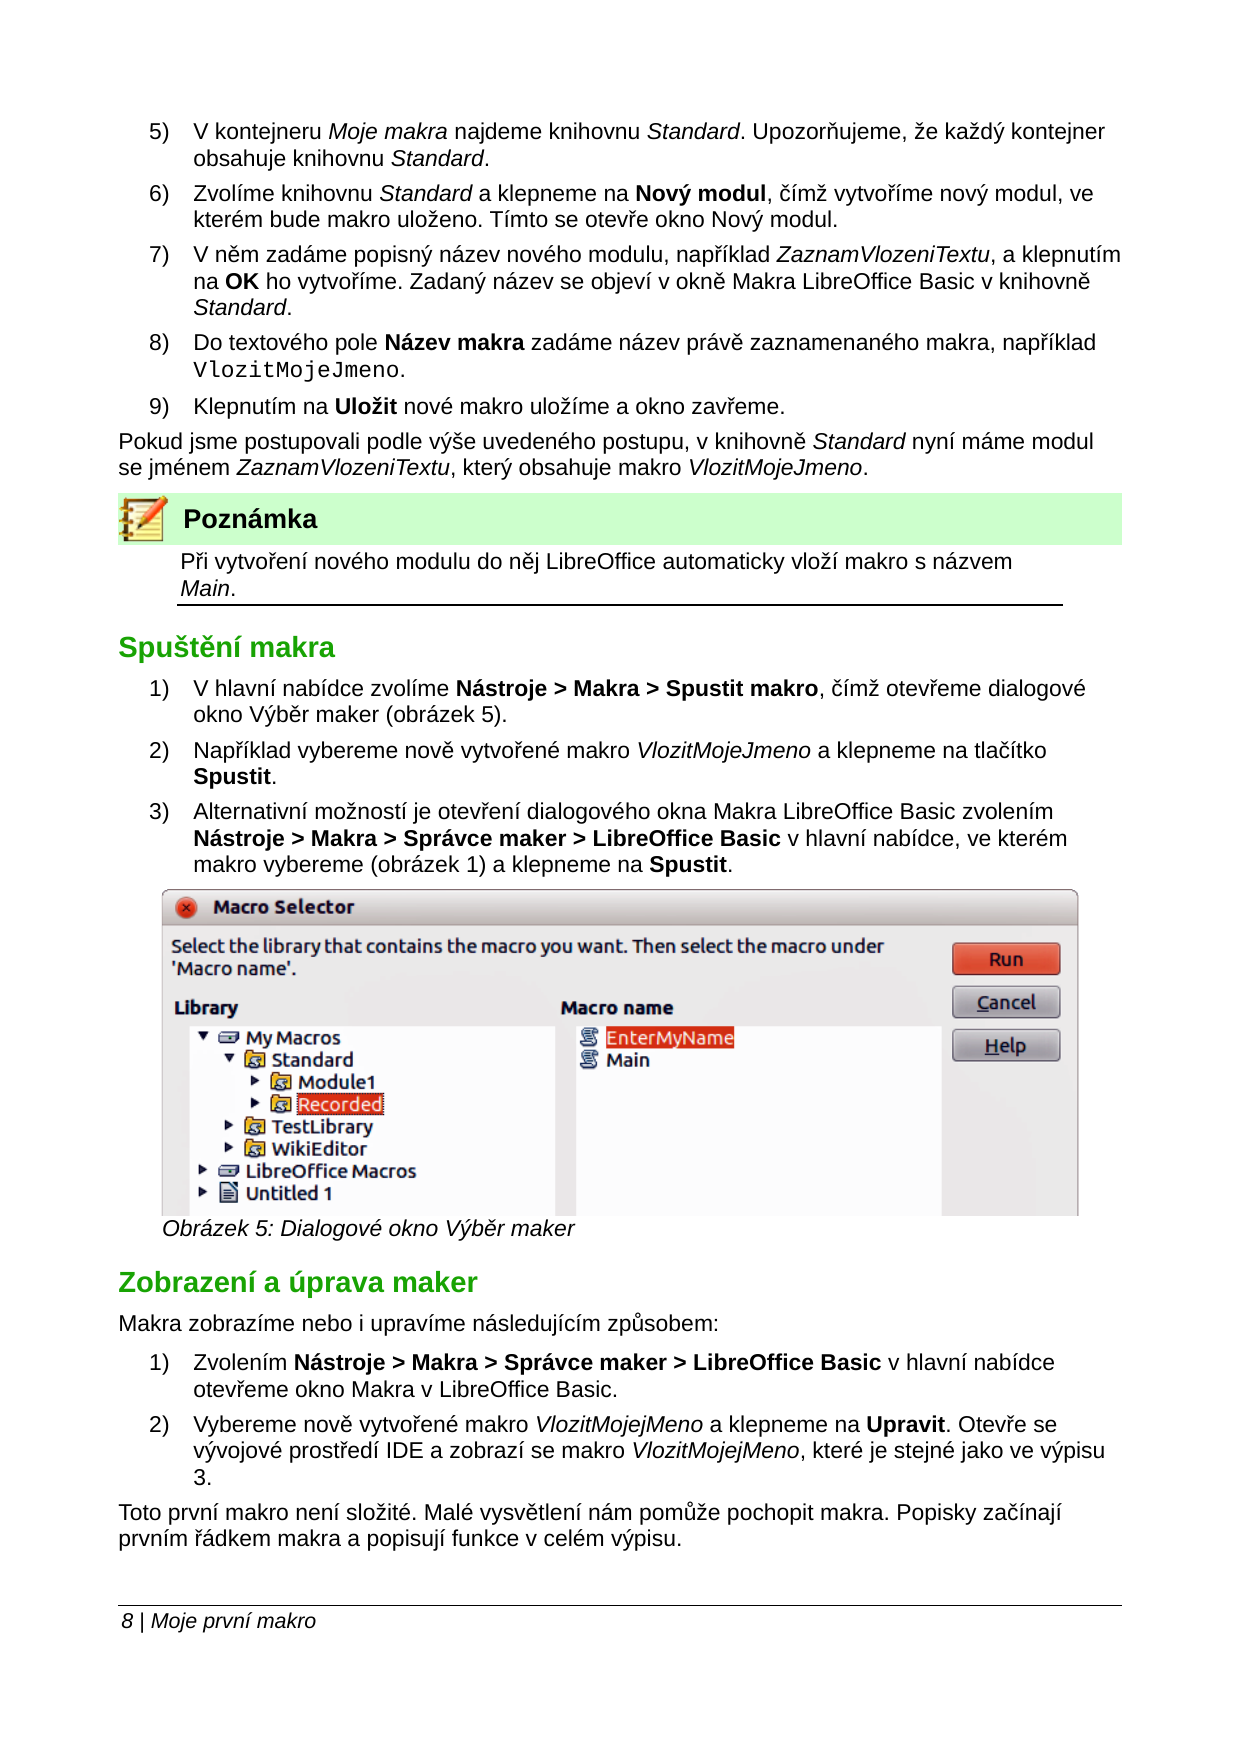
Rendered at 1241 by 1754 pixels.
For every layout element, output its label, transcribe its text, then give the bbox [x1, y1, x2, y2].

text Toto první makro není složité. Malé vysvětlení nám pomůže pochopit makra. Popisky začínají prvním řádkem makra a popisují funkce v celém výpisu. [118, 1499, 1122, 1551]
list Zvolíme knihovnu Standard a klepneme na Nový modul, čímž vytvoříme nový modul, ve kterém bude makro uloženo. Tímto se otevře okno Nový modul. [169, 180, 1122, 232]
list Zvolením Nástroje > Makra > Správce maker > LibreOffice Basic v hlavní nabídce otevřeme okno Makra v LibreOffice Basic. [169, 1349, 1122, 1402]
subtitle Zobrazení a úprava maker [118, 1265, 1122, 1299]
list Do textového pole Název makra zadáme název právě zaznamenaného makra, například VlozitMojeJmeno. [169, 329, 1122, 384]
subtitle Spuštění makra [118, 630, 1122, 663]
subtitle Poznámka [118, 493, 1122, 545]
list Alternativní možností je otevření dialogového okna Makra LibreOffice Basic zvolením Nástroje > Makra > Správce maker > LibreOffice Basic v hlavní nabídce, ve kterém makro vybereme (obrázek 1) a klepneme na Spustit. [169, 798, 1122, 877]
list Makra zobrazíme nebo i upravíme následujícím způsobem: [118, 1310, 1122, 1337]
list V kontejneru Moje makra najdeme knihovnu Standard. Upozorňujeme, že každý kontejner obsahuje knihovnu Standard. [169, 118, 1122, 171]
list V hlavní nabídce zvolíme Nástroje > Makra > Spustit makro, čímž otevřeme dialogové okno Výběr maker (obrázek 5). [169, 675, 1122, 728]
text Při vytvoření nového modulu do něj LibreOffice automaticky vloží makro s názvem Main. [177, 545, 1063, 604]
list Klepnutím na Uložit nové makro uložíme a okno zavřeme. [169, 393, 1122, 419]
text Pokud jsme postupovali podle výše uvedeného postupu, v knihovně Standard nyní máme modul se jménem ZaznamVlozeniTextu, který obsahuje makro VlozitMojeJmeno. [118, 428, 1122, 481]
list Vybereme nově vytvořené makro VlozitMojejMeno a klepneme na Upravit. Otevře se vývojové prostředí IDE a zobrazí se makro VlozitMojejMeno, které je stejné jako ve výpisu 3. [169, 1411, 1122, 1490]
picture [161, 889, 1079, 1216]
picture [119, 494, 170, 545]
list V něm zadáme popisný název nového modulu, například ZaznamVlozeniTextu, a klepnutím na OK ho vytvoříme. Zadaný název se objeví v okně Makra LibreOffice Basic v knihovně Standard. [169, 241, 1122, 320]
list Například vybereme nově vytvořené makro VlozitMojeJmeno a klepneme na tlačítko Spustit. [169, 737, 1122, 789]
text Obrázek 5: Dialogové okno Výběr maker [162, 1216, 1078, 1241]
